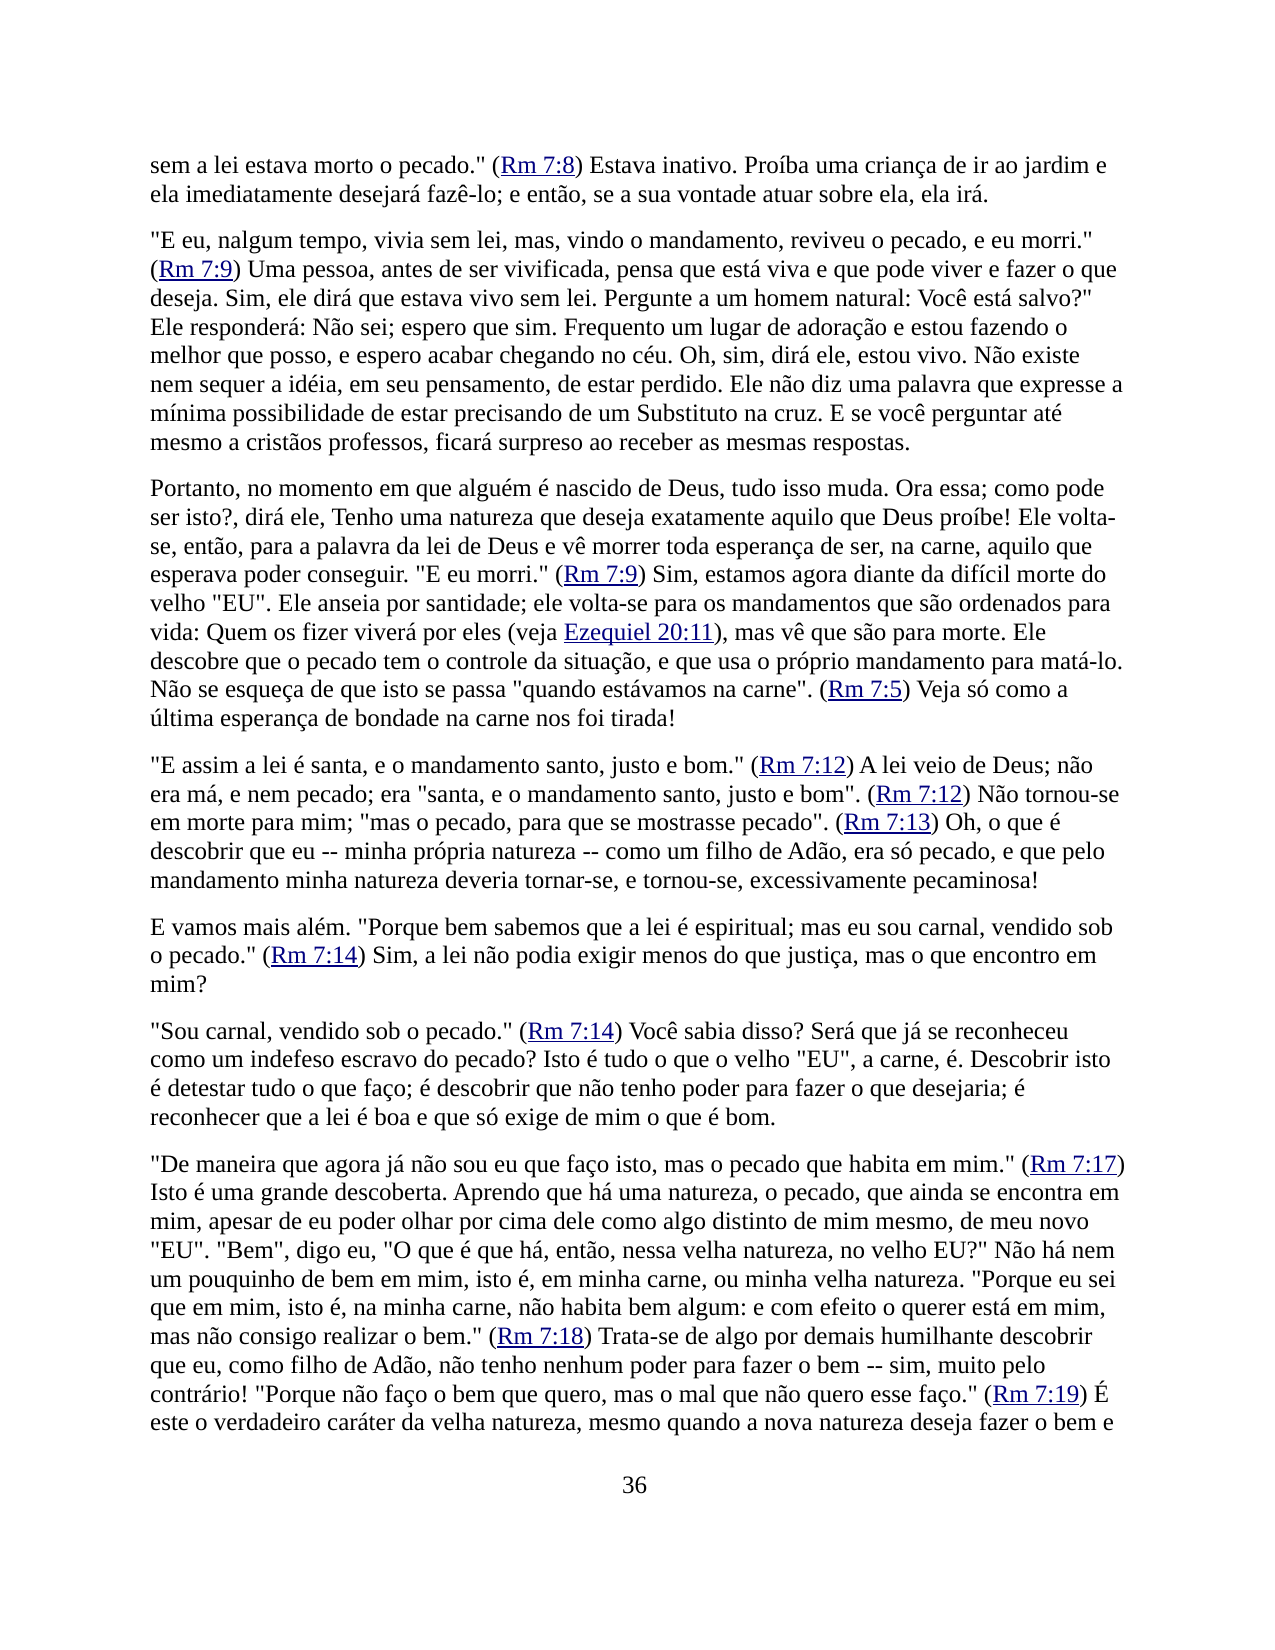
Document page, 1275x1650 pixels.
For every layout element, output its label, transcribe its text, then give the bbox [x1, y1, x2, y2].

text "E eu, nalgum tempo, vivia sem lei, mas, vindo o mandamento, reviveu o pecado, e eu morri." (Rm 7:9) Uma pessoa, antes de ser vivificada, pensa que está viva e que pode viver e fazer o que deseja. Sim, ele dirá que estava vivo sem lei. Pergunte a um homem natural: Você está salvo?" Ele responderá: Não sei; espero que sim. Frequento um lugar de adoração e estou fazendo o melhor que posso, e espero acabar chegando no céu. Oh, sim, dirá ele, estou vivo. Não existe nem sequer a idéia, em seu pensamento, de estar perdido. Ele não diz uma palavra que expresse a mínima possibilidade de estar precisando de um Substituto na cruz. E se você perguntar até mesmo a cristãos professos, ficará surpreso ao receber as mesmas respostas. [150, 225, 1125, 455]
text "Sou carnal, vendido sob o pecado." (Rm 7:14) Você sabia disso? Será que já se reconheceu como um indefeso escravo do pecado? Isto é tudo o que o velho "EU", a carne, é. Descobrir isto é detestar tudo o que faço; é descobrir que não tenho poder para fazer o que desejaria; é reconhecer que a lei é boa e que só exige de mim o que é bom. [150, 1016, 1125, 1131]
text sem a lei estava morto o pecado." (Rm 7:8) Estava inativo. Proíba uma criança de ir ao jardim e ela imediatamente desejará fazê-lo; e então, se a sua vontade atuar sobre ela, ela irá. [150, 150, 1125, 207]
text "De maneira que agora já não sou eu que faço isto, mas o pecado que habita em mim." (Rm 7:17) Isto é uma grande descoberta. Aprendo que há uma natureza, o pecado, que ainda se encontra em mim, apesar de eu poder olhar por cima dele como algo distinto de mim mesmo, de meu novo "EU". "Bem", digo eu, "O que é que há, então, nessa velha natureza, no velho EU?" Não há nem um pouquinho de bem em mim, isto é, em minha carne, ou minha velha natureza. "Porque eu sei que em mim, isto é, na minha carne, não habita bem algum: e com efeito o querer está em mim, mas não consigo realizar o bem." (Rm 7:18) Trata-se de algo por demais humilhante descobrir que eu, como filho de Adão, não tenho nenhum poder para fazer o bem -- sim, muito pelo contrário! "Porque não faço o bem que quero, mas o mal que não quero esse faço." (Rm 7:19) É este o verdadeiro caráter da velha natureza, mesmo quando a nova natureza deseja fazer o bem e [150, 1149, 1125, 1436]
text E vamos mais além. "Porque bem sabemos que a lei é espiritual; mas eu sou carnal, vendido sob o pecado." (Rm 7:14) Sim, a lei não podia exigir menos do que justiça, mas o que encontro em mim? [150, 912, 1125, 998]
text "E assim a lei é santa, e o mandamento santo, justo e bom." (Rm 7:12) A lei veio de Deus; não era má, e nem pecado; era "santa, e o mandamento santo, justo e bom". (Rm 7:12) Não tornou-se em morte para mim; "mas o pecado, para que se mostrasse pecado". (Rm 7:13) Oh, o que é descobrir que eu -- minha própria natureza -- como um filho de Adão, era só pecado, e que pelo mandamento minha natureza deveria tornar-se, e tornou-se, excessivamente pecaminosa! [150, 750, 1125, 894]
text Portanto, no momento em que alguém é nascido de Deus, tudo isso muda. Ora essa; como pode ser isto?, dirá ele, Tenho uma natureza que deseja exatamente aquilo que Deus proíbe! Ele volta-se, então, para a palavra da lei de Deus e vê morrer toda esperança de ser, na carne, aquilo que esperava poder conseguir. "E eu morri." (Rm 7:9) Sim, estamos agora diante da difícil morte do velho "EU". Ele anseia por santidade; ele volta-se para os mandamentos que são ordenados para vida: Quem os fizer viverá por eles (veja Ezequiel 20:11), mas vê que são para morte. Ele descobre que o pecado tem o controle da situação, e que usa o próprio mandamento para matá-lo. Não se esqueça de que isto se passa "quando estávamos na carne". (Rm 7:5) Veja só como a última esperança de bondade na carne nos foi tirada! [150, 473, 1125, 732]
